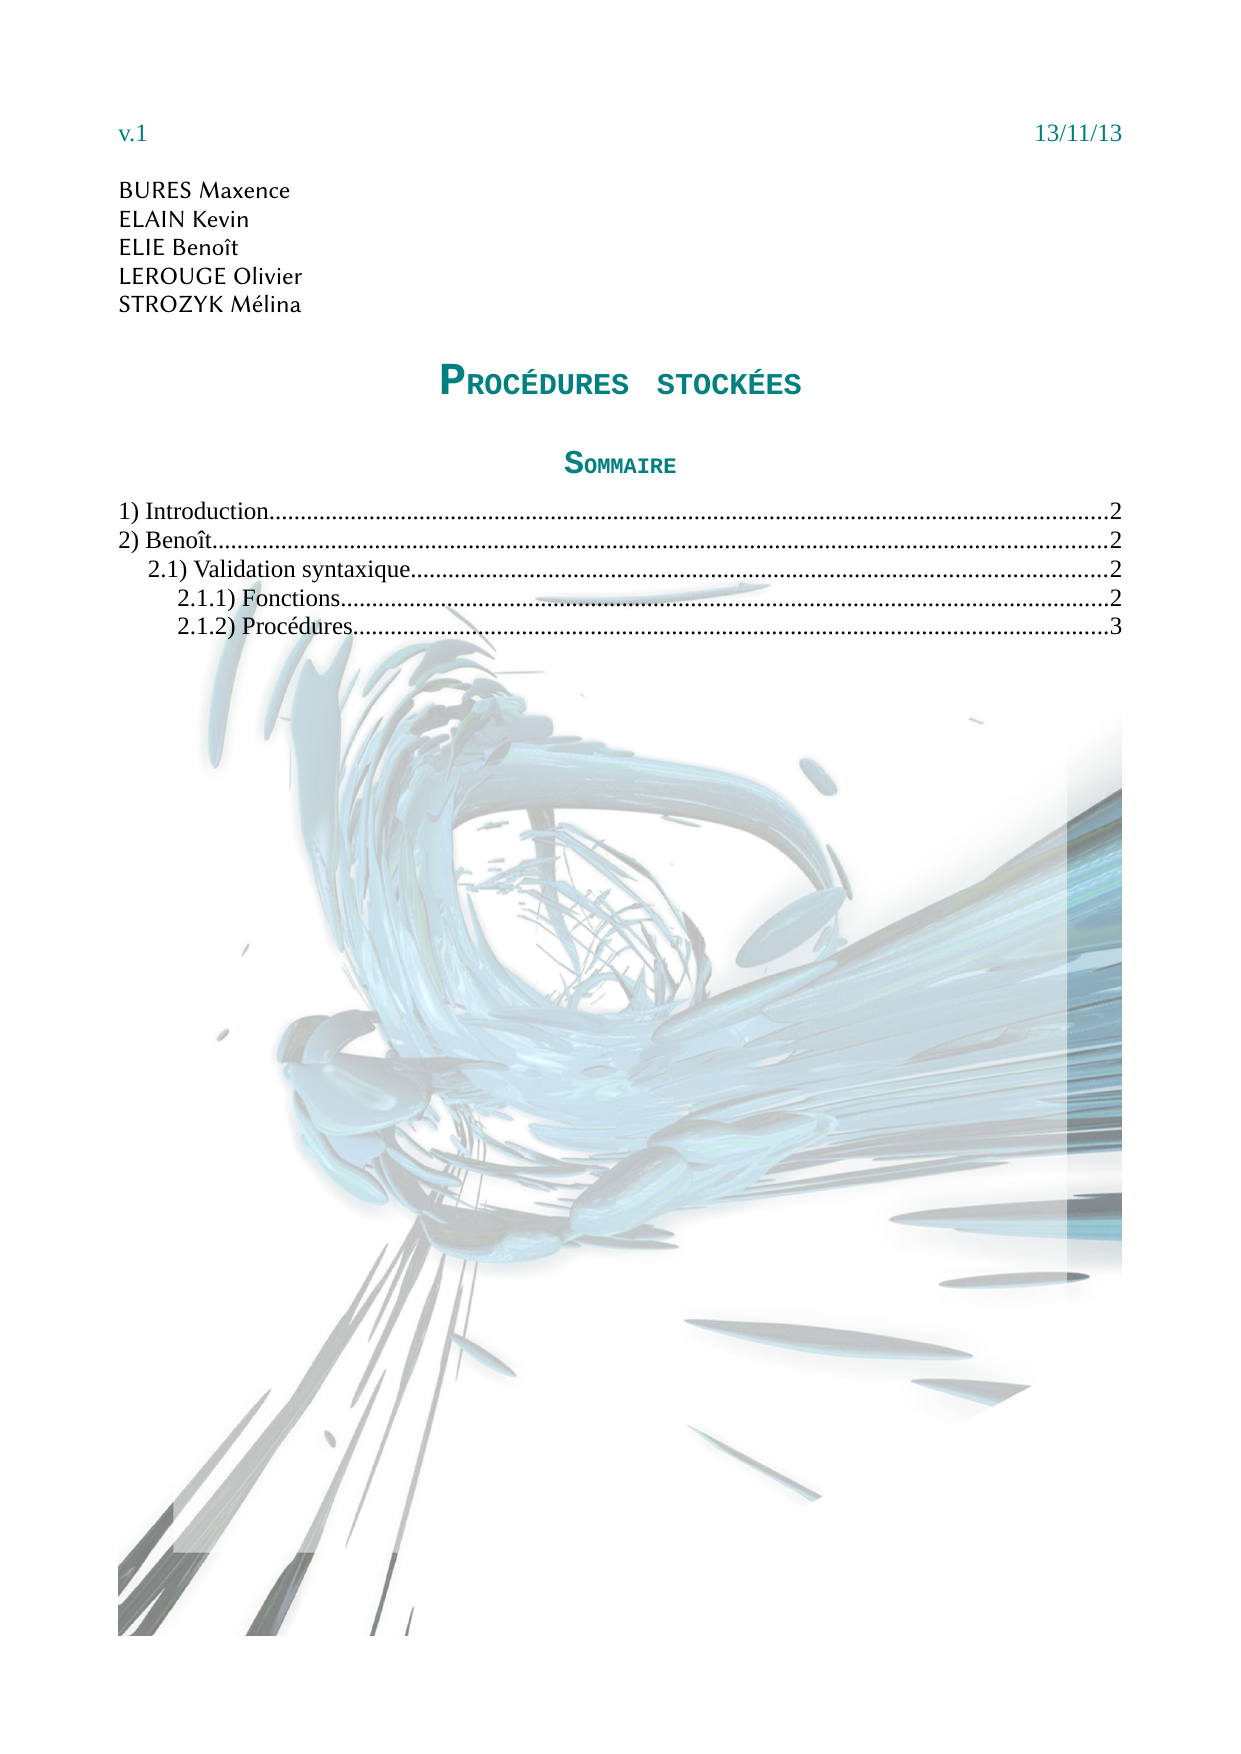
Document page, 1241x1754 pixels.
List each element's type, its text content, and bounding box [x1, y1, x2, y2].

subtitle Procédures stockées [118, 357, 1122, 408]
picture [118, 484, 1122, 496]
text 2.1.2) Procédures 3 [177, 611, 1122, 640]
picture [118, 319, 1122, 357]
text 2.1) Validation syntaxique 2 [148, 554, 1122, 583]
picture [118, 408, 1122, 446]
text 1) Introduction 2 [118, 496, 1122, 525]
text 2) Benoît 2 [118, 525, 1122, 554]
picture [118, 554, 1122, 1636]
picture [118, 118, 1122, 176]
subtitle Sommaire [118, 446, 1122, 484]
text 2.1.1) Fonctions 2 [177, 583, 1122, 611]
text BURES Maxence ELAIN Kevin ELIE Benoît LEROUGE Olivier STROZYK Mélina [118, 176, 1122, 319]
